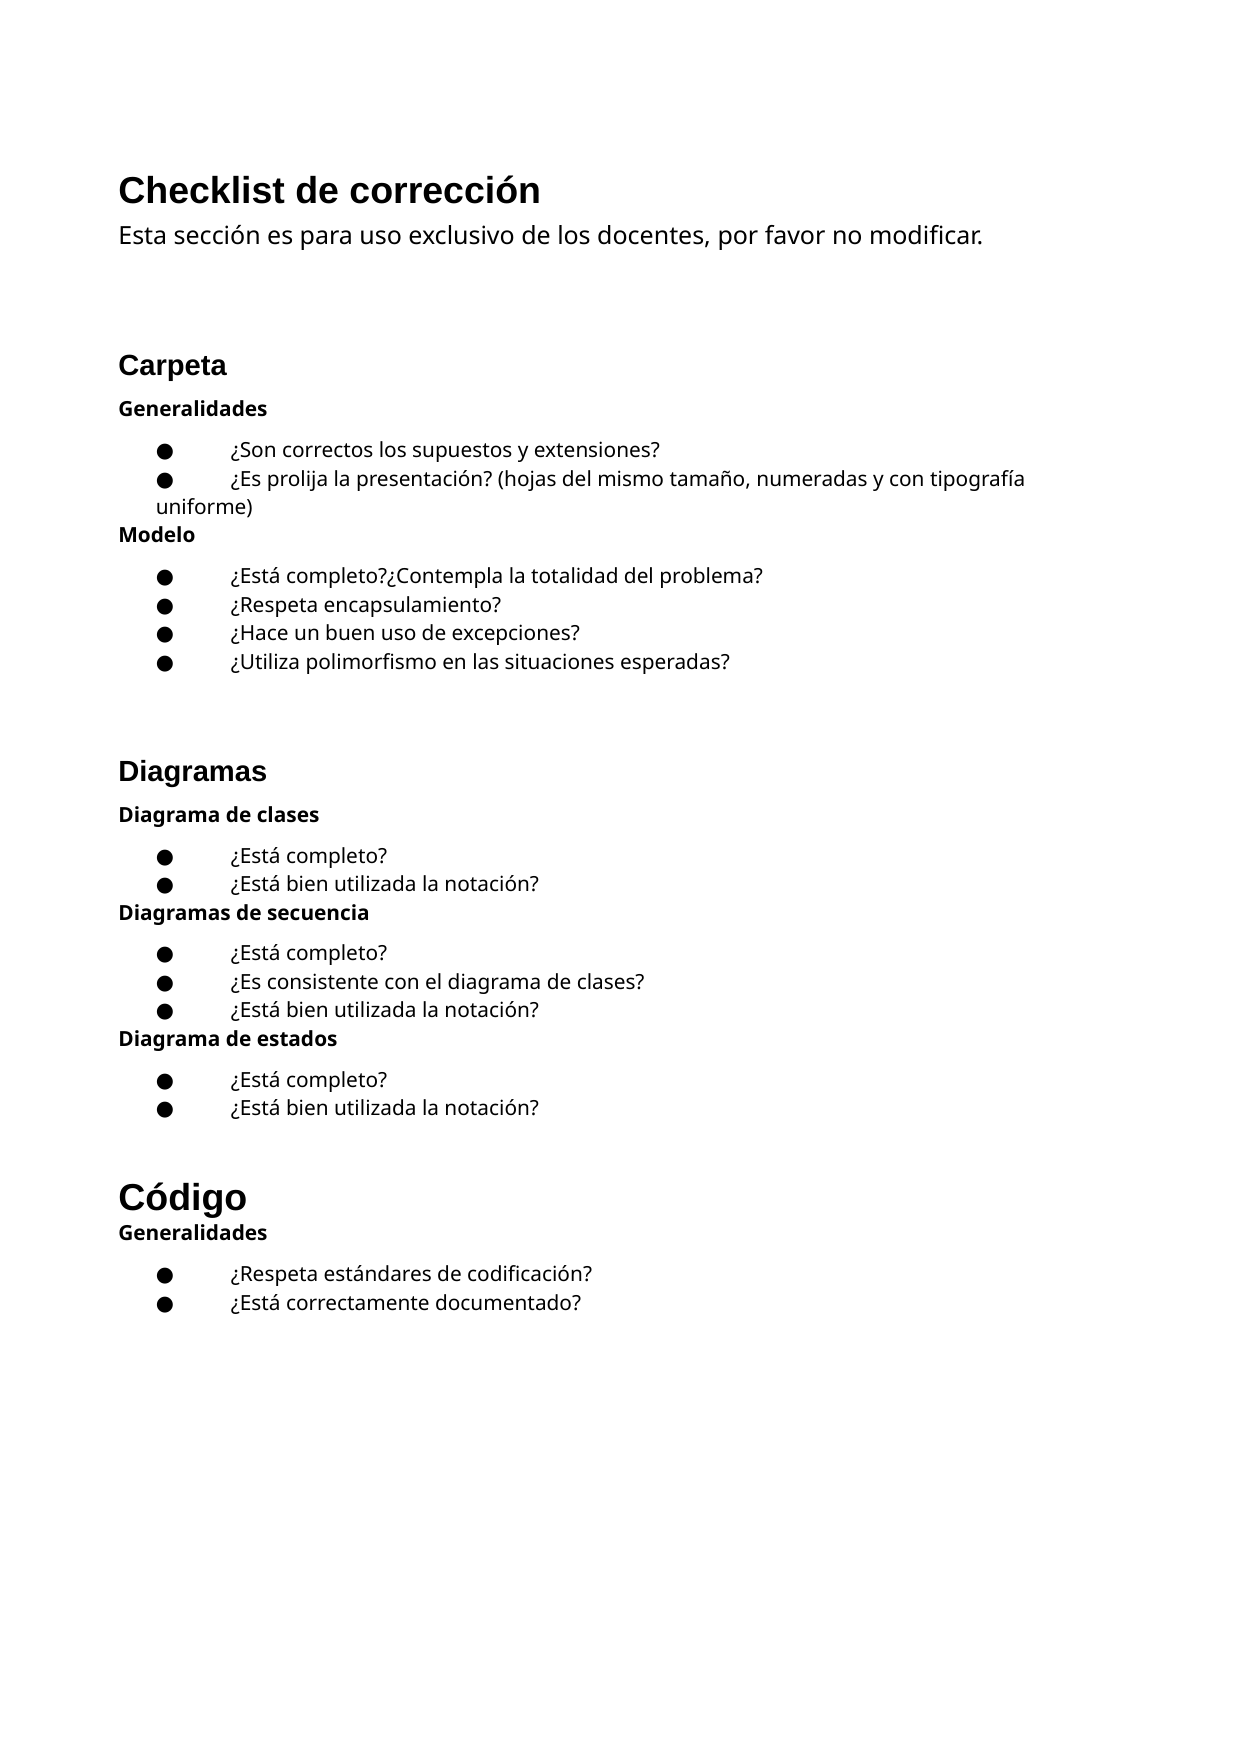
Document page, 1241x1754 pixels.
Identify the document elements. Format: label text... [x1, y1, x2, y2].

text Carpeta [118, 348, 1122, 382]
text Generalidades [118, 394, 1122, 423]
list ¿Está bien utilizada la notación? [156, 1093, 1122, 1122]
list ¿Está correctamente documentado? [156, 1288, 1122, 1316]
list ¿Está completo? [156, 938, 1122, 967]
list ¿Utiliza polimorfismo en las situaciones esperadas? [156, 647, 1122, 675]
text Diagrama de estados [118, 1024, 1122, 1052]
text Diagramas de secuencia [118, 898, 1122, 926]
list ¿Respeta encapsulamiento? [156, 590, 1122, 618]
text Código [118, 1175, 1122, 1218]
list ¿Hace un buen uso de excepciones? [156, 618, 1122, 647]
list ¿Son correctos los supuestos y extensiones? [156, 435, 1122, 464]
text Checklist de corrección [118, 168, 1122, 211]
list ¿Está completo? [156, 1065, 1122, 1093]
list ¿Está bien utilizada la notación? [156, 869, 1122, 898]
text Diagrama de clases [118, 800, 1122, 828]
text Modelo [118, 521, 1122, 549]
list ¿Está completo? [156, 841, 1122, 869]
text Diagramas [118, 754, 1122, 787]
list ¿Respeta estándares de codificación? [156, 1259, 1122, 1288]
list ¿Está completo?¿Contempla la totalidad del problema? [156, 562, 1122, 590]
list ¿Es consistente con el diagrama de clases? [156, 967, 1122, 995]
list ¿Es prolija la presentación? (hojas del mismo tamaño, numeradas y con tipografía uniforme) [156, 464, 1122, 521]
text Generalidades [118, 1218, 1122, 1247]
list ¿Está bien utilizada la notación? [156, 995, 1122, 1024]
text Esta sección es para uso exclusivo de los docentes, por favor no modificar. [118, 218, 1122, 252]
